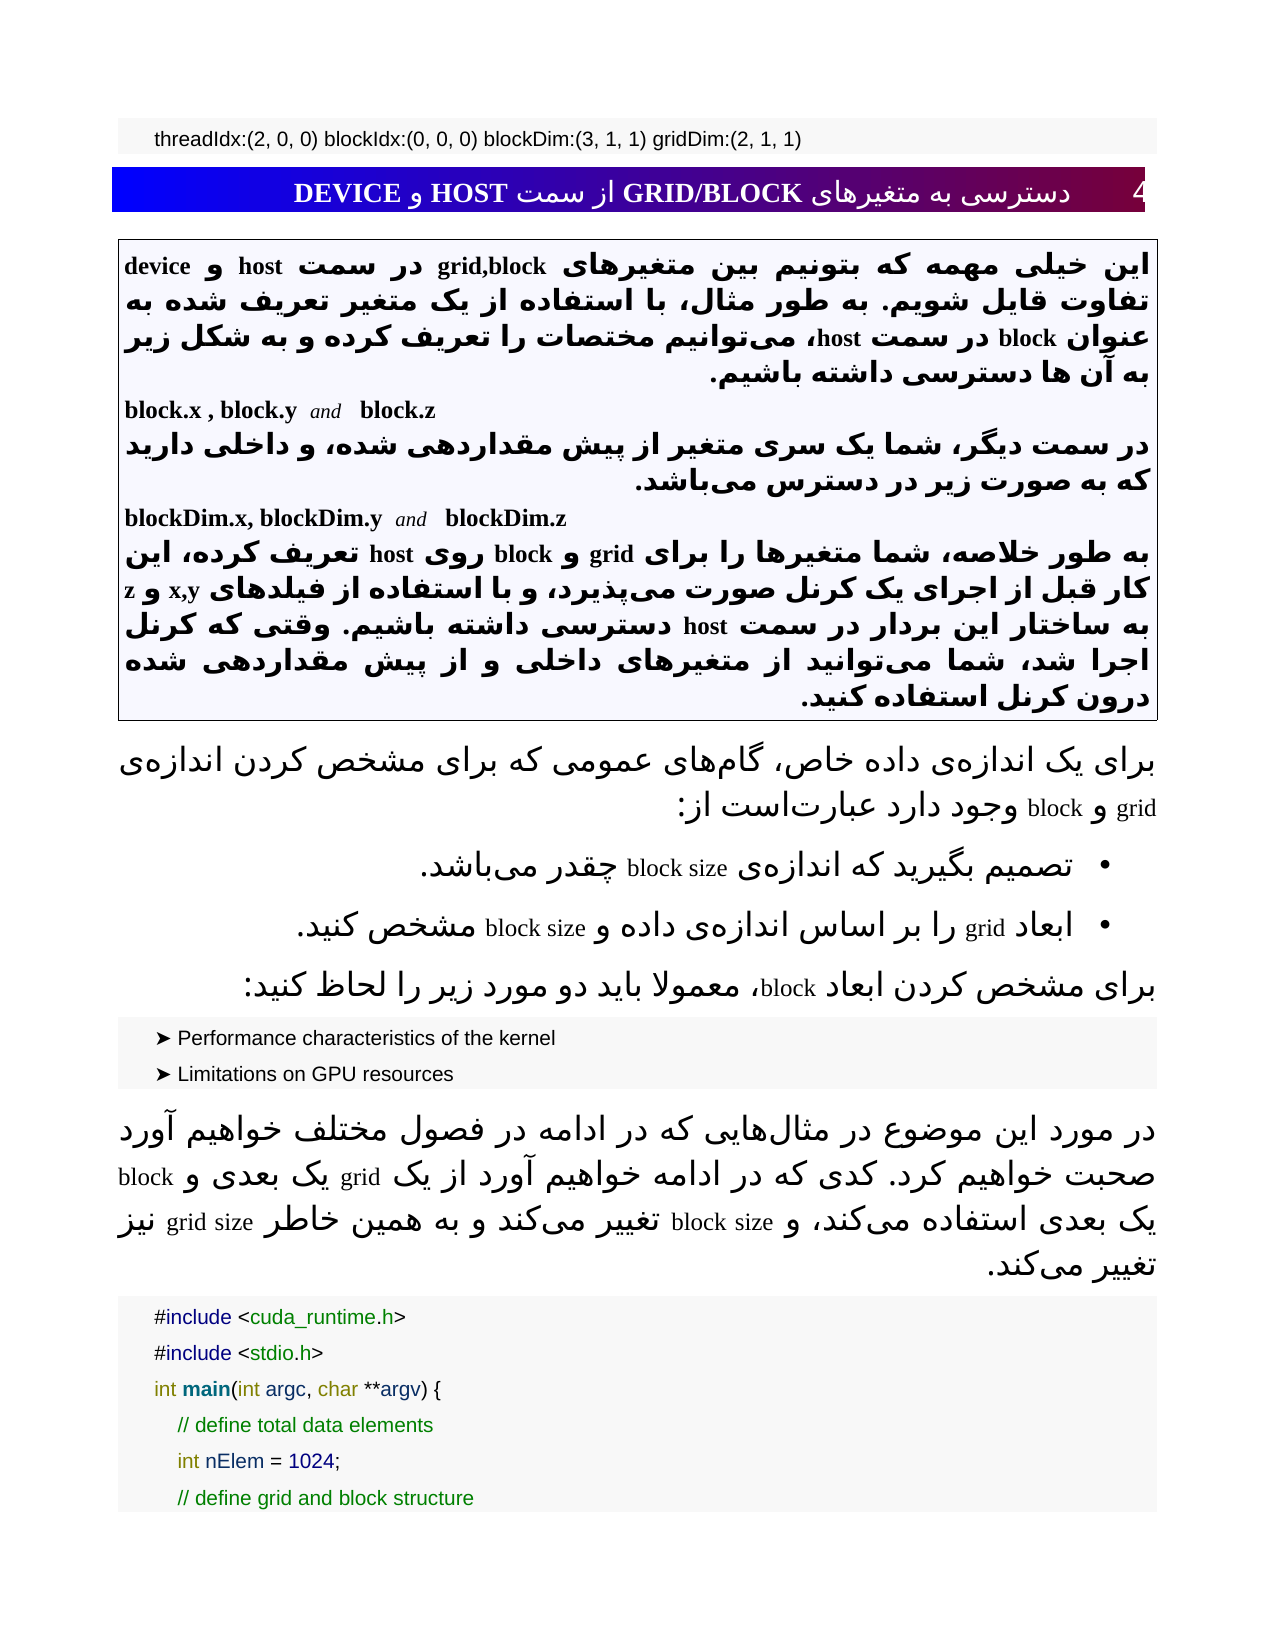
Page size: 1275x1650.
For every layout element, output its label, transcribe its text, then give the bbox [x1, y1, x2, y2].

subtitle دسترسی به متغیرهای GRID/BLOCK از سمت HOST و DEVICE [112, 167, 1145, 212]
text threadIdx:(2, 0, 0) blockIdx:(0, 0, 0) blockDim:(3, 1, 1) gridDim:(2, 1, 1) [118, 118, 1157, 154]
text ‌‌block.x , block.y and block.z [119, 383, 1157, 419]
list تصمیم بگیرید که اندازه‌ی block size چقدر می‌باشد. [118, 840, 1111, 885]
text #include <stdio.h> [118, 1332, 1157, 1368]
text در مورد این موضوع در مثال‌هایی که در ادامه در فصول مختلف خواهیم آورد صحبت خواهیم کرد. کدی که در ادامه خواهیم آورد از یک grid یک بعدی و block یک بعدی استفاده می‌کند، و block size تغییر می‌کند و به همین خاطر grid size نیز تغییر می‌کند. [118, 1104, 1157, 1284]
text برای یک اندازه‌ی داده خاص، گام‌های عمومی که برای مشخص کردن اندازه‌ی grid و block وجود دارد عبارت‌است از: [118, 735, 1157, 825]
text // define grid and block structure [118, 1476, 1157, 1512]
text به طور خلاصه، شما متغیرها را برای grid و block روی host تعریف کرده، این کار قبل از اجرای یک کرنل صورت می‌پذیرد، و با استفاده از فیلد‌های x,y و z به ساختار این بردار در سمت host دسترسی داشته باشیم. وقتی که کرنل اجرا شد، شما می‌توانید از متغیرهای داخلی و از پیش مقداردهی شده‌ درون کرنل استفاده کنید. [119, 527, 1157, 720]
text ➤ Limitations on GPU resources [118, 1053, 1157, 1089]
list ابعاد grid را بر اساس اندازه‌ی داده و block size مشخص کنید. [118, 900, 1111, 945]
text blockDim.x, blockDim.y and blockDim.z [119, 491, 1157, 527]
text در سمت دیگر، شما یک سری متغیر از پیش مقداردهی شده، و داخلی دارید که به صورت زیر در دسترس می‌باشد. [119, 419, 1157, 491]
text ➤ Performance characteristics of the kernel [118, 1017, 1157, 1053]
text #include <cuda_runtime.h> [118, 1296, 1157, 1332]
text این خیلی مهمه که بتونیم بین متغیرهای grid,block در سمت host و device تفاوت قایل شویم. به طور مثال، با استفاده از یک متغیر تعریف شده به عنوان block در سمت host، می‌توانیم مختصات را تعریف کرده و به شکل زیر به آن ها دسترسی داشته باشیم. [119, 240, 1157, 383]
text int main(int argc, char **argv) { [118, 1368, 1157, 1404]
text // define total data elements [118, 1404, 1157, 1440]
text برای مشخص کردن ابعاد block، معمولا باید دو مورد زیر را لحاظ کنید: [118, 960, 1157, 1005]
text int nElem = 1024; [118, 1440, 1157, 1476]
